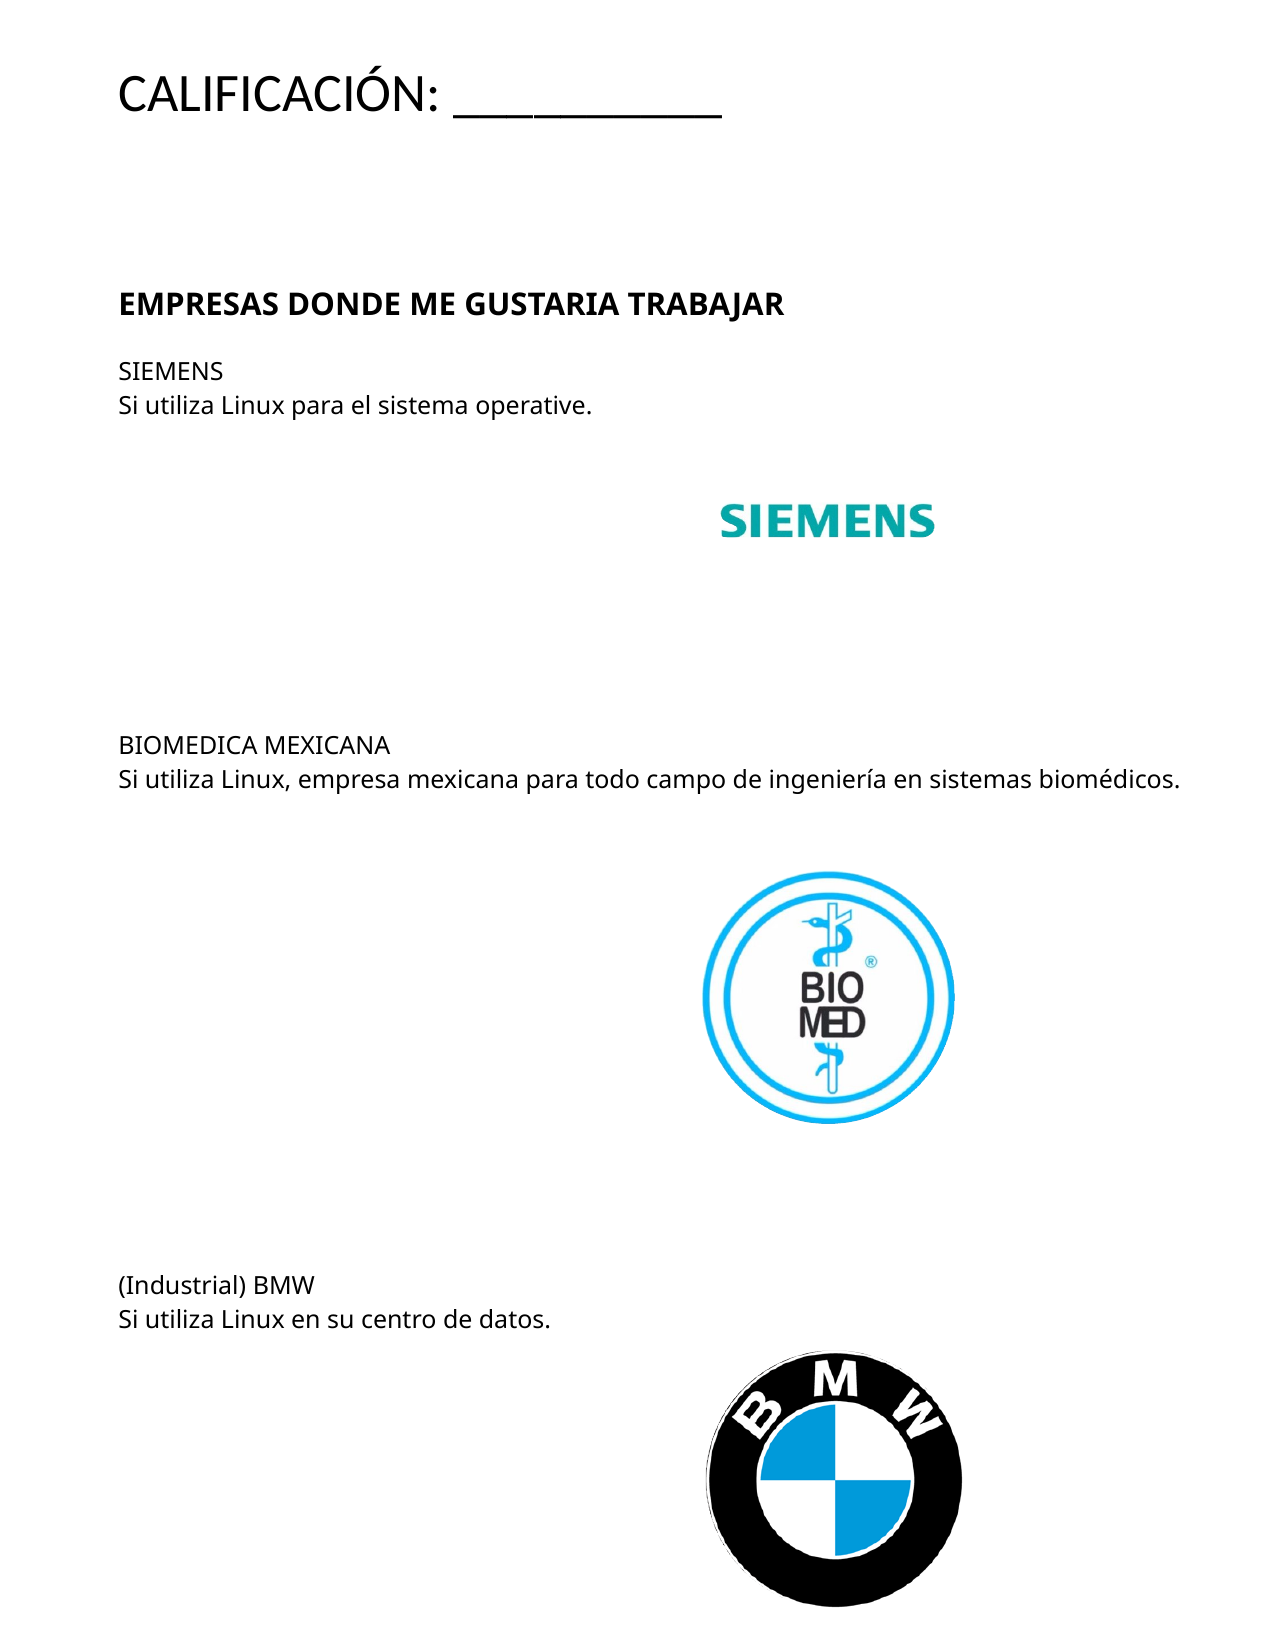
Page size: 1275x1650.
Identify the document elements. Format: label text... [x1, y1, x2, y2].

text Si utiliza Linux para el sistema operative. [118, 387, 1205, 421]
text BIOMEDICA MEXICANA [118, 728, 1205, 762]
text Si utiliza Linux, empresa mexicana para todo campo de ingeniería en sistemas biomédicos. [118, 762, 1205, 796]
text CALIFICACIÓN: __________ [118, 59, 1205, 125]
text Si utiliza Linux en su centro de datos. [118, 1302, 1205, 1336]
text SIEMENS [118, 353, 1205, 387]
text EMPRESAS DONDE ME GUSTARIA TRABAJAR [118, 282, 1205, 324]
text (Industrial) BMW [118, 1268, 1205, 1302]
